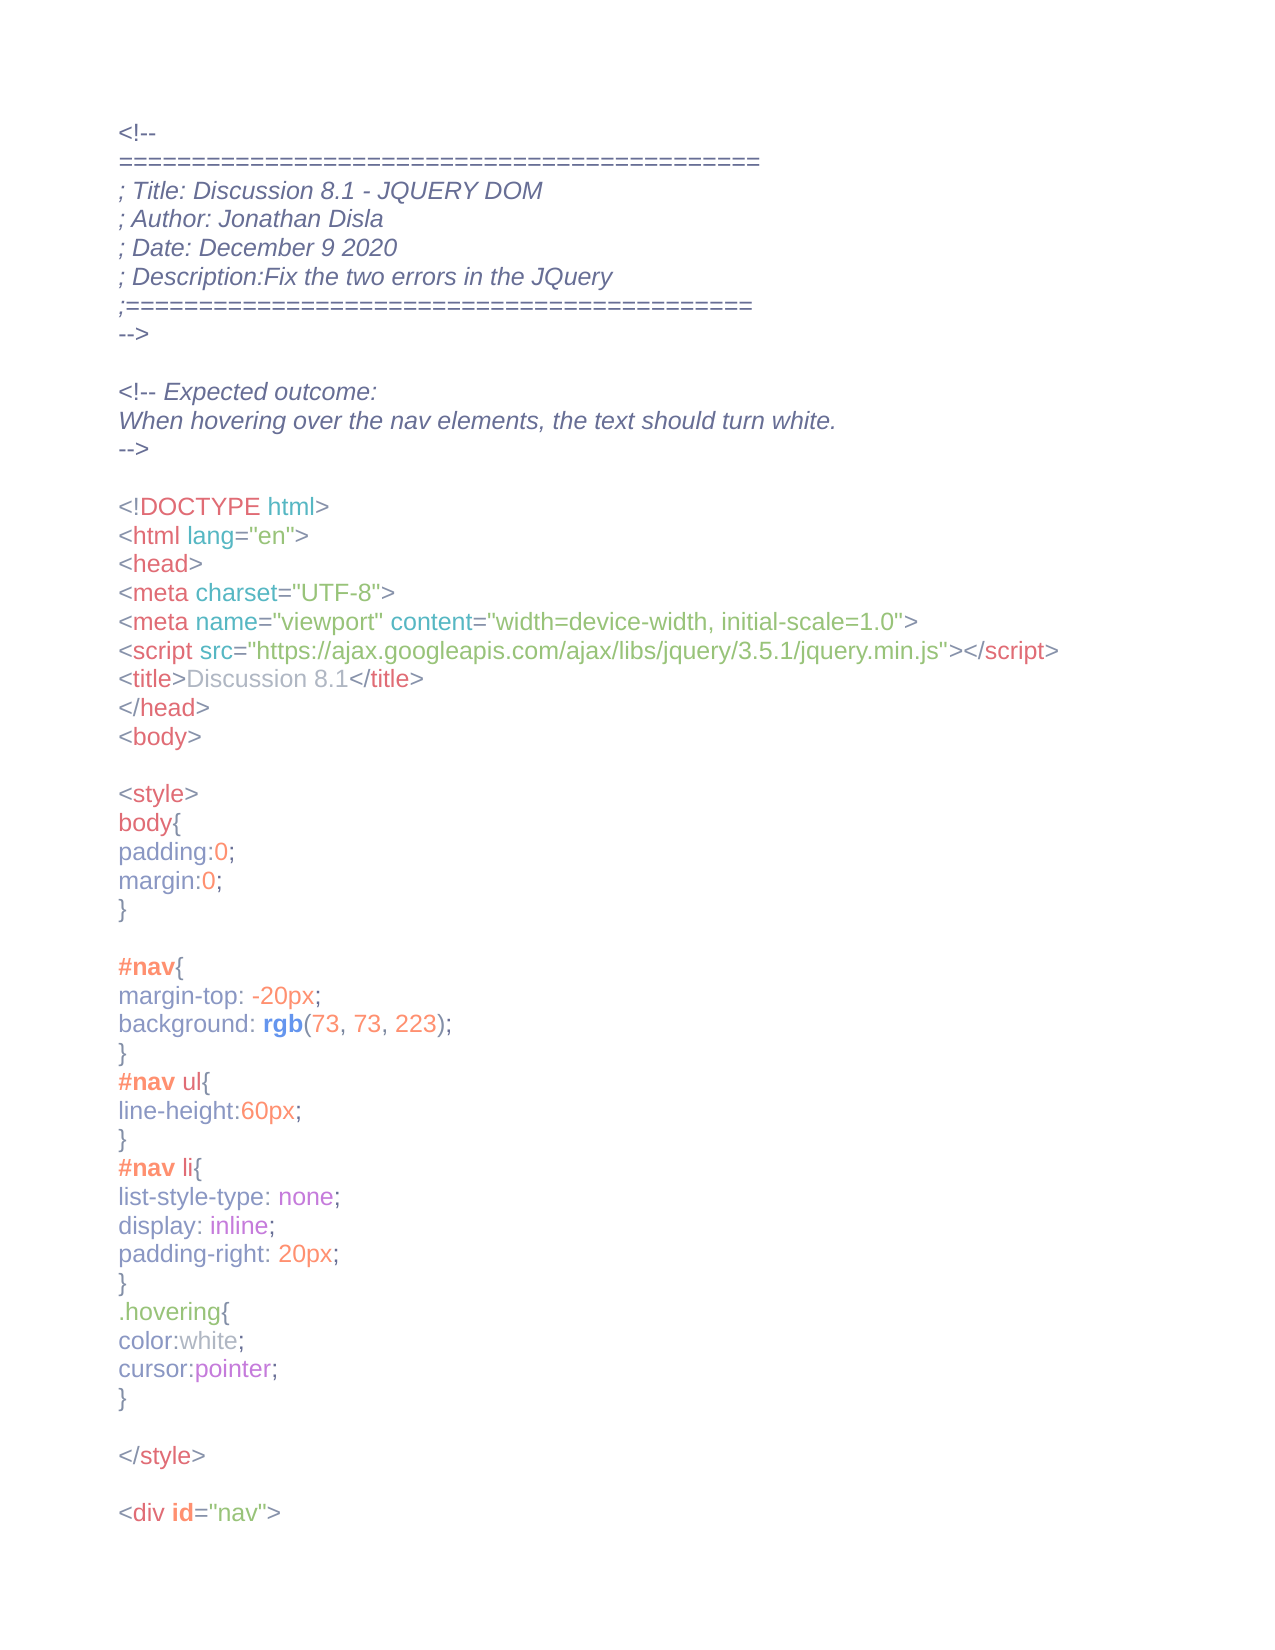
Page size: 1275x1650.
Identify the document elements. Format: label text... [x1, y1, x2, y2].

text } [118, 1383, 1157, 1412]
text line-height:60px; [118, 1096, 1157, 1124]
text <head> [118, 549, 1157, 578]
text body{ [118, 808, 1157, 837]
text padding:0; [118, 837, 1157, 866]
text </head> [118, 693, 1157, 722]
text } [118, 1038, 1157, 1067]
text --> [118, 319, 1157, 348]
text } [118, 1124, 1157, 1153]
text color:white; [118, 1326, 1157, 1354]
text <!DOCTYPE html> [118, 492, 1157, 521]
text list-style-type: none; [118, 1182, 1157, 1211]
text ;=========================================== [118, 291, 1157, 319]
text display: inline; [118, 1211, 1157, 1239]
text .hovering{ [118, 1297, 1157, 1326]
text <style> [118, 779, 1157, 808]
text ; Title: Discussion 8.1 - JQUERY DOM [118, 176, 1157, 204]
text <!-- [118, 118, 1157, 147]
text #nav ul{ [118, 1067, 1157, 1096]
text #nav{ [118, 952, 1157, 981]
text padding-right: 20px; [118, 1239, 1157, 1268]
text ============================================ [118, 147, 1157, 176]
text ; Author: Jonathan Disla [118, 204, 1157, 233]
text #nav li{ [118, 1153, 1157, 1182]
text margin:0; [118, 866, 1157, 894]
text <script src="https://ajax.googleapis.com/ajax/libs/jquery/3.5.1/jquery.min.js"></script> [118, 636, 1157, 664]
text } [118, 1268, 1157, 1297]
text ; Description:Fix the two errors in the JQuery [118, 262, 1157, 291]
text <title>Discussion 8.1</title> [118, 664, 1157, 693]
text <body> [118, 722, 1157, 751]
text When hovering over the nav elements, the text should turn white. [118, 406, 1157, 434]
text <meta charset="UTF-8"> [118, 578, 1157, 607]
text <meta name="viewport" content="width=device-width, initial-scale=1.0"> [118, 607, 1157, 636]
text <!-- Expected outcome: [118, 377, 1157, 406]
text </style> [118, 1441, 1157, 1469]
text background: rgb(73, 73, 223); [118, 1009, 1157, 1038]
text } [118, 894, 1157, 923]
text --> [118, 434, 1157, 463]
text <div id="nav"> [118, 1498, 1157, 1527]
text margin-top: -20px; [118, 981, 1157, 1009]
text cursor:pointer; [118, 1354, 1157, 1383]
text <html lang="en"> [118, 521, 1157, 549]
text ; Date: December 9 2020 [118, 233, 1157, 262]
